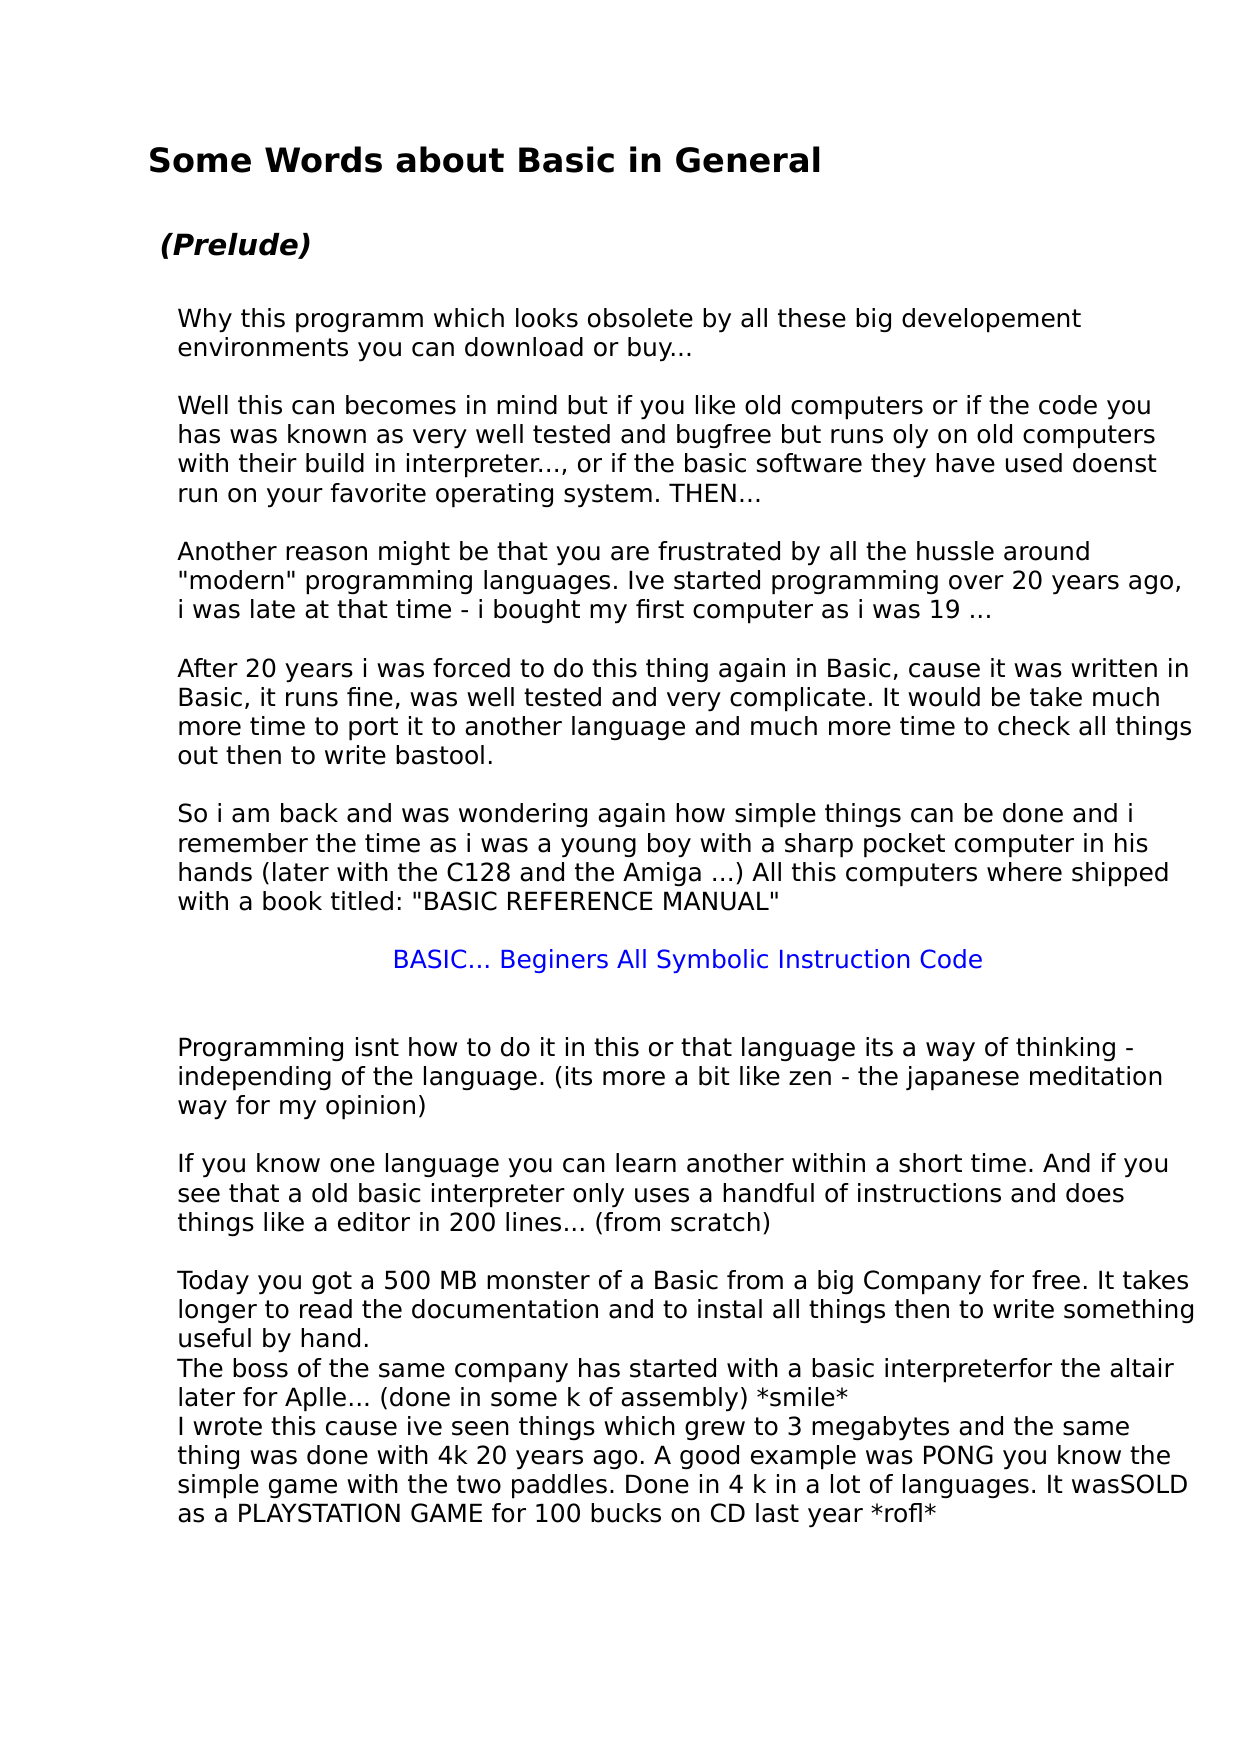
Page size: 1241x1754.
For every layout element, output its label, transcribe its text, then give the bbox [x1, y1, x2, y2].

text i was late at that time - i bought my first computer as i was 19 ... [177, 595, 1199, 624]
text Programming isnt how to do it in this or that language its a way of thinking - independing of the language. (its more a bit like zen - the japanese meditation way for my opinion) [177, 1033, 1199, 1120]
text So i am back and was wondering again how simple things can be done and i remember the time as i was a young boy with a sharp pocket computer in his hands (later with the C128 and the Amiga ...) All this computers where shipped with a book titled: "BASIC REFERENCE MANUAL" [177, 799, 1199, 916]
text Today you got a 500 MB monster of a Basic from a big Company for free. It takes longer to read the documentation and to instal all things then to write something useful by hand. [177, 1266, 1199, 1354]
text After 20 years i was forced to do this thing again in Basic, cause it was written in Basic, it runs fine, was well tested and very complicate. It would be take much more time to port it to another language and much more time to check all things out then to write bastool. [177, 654, 1199, 770]
subtitle Some Words about Basic in General [148, 142, 1199, 181]
text BASIC... Beginers All Symbolic Instruction Code [177, 945, 1199, 974]
text things like a editor in 200 lines... (from scratch) [177, 1208, 1199, 1237]
text Well this can becomes in mind but if you like old computers or if the code you has was known as very well tested and bugfree but runs oly on old computers with their build in interpreter..., or if the basic software they have used doenst run on your favorite operating system. THEN... [177, 391, 1199, 508]
text Why this programm which looks obsolete by all these big developement environments you can download or buy... [177, 304, 1199, 362]
text Another reason might be that you are frustrated by all the hussle around "modern" programming languages. Ive started programming over 20 years ago, [177, 537, 1199, 595]
text The boss of the same company has started with a basic interpreterfor the altair later for Aplle... (done in some k of assembly) *smile* [177, 1354, 1199, 1412]
subtitle (Prelude) [159, 228, 1199, 262]
text I wrote this cause ive seen things which grew to 3 megabytes and the same thing was done with 4k 20 years ago. A good example was PONG you know the simple game with the two paddles. Done in 4 k in a lot of languages. It wasSOLD as a PLAYSTATION GAME for 100 bucks on CD last year *rofl* [177, 1412, 1199, 1529]
text If you know one language you can learn another within a short time. And if you see that a old basic interpreter only uses a handful of instructions and does [177, 1149, 1199, 1208]
